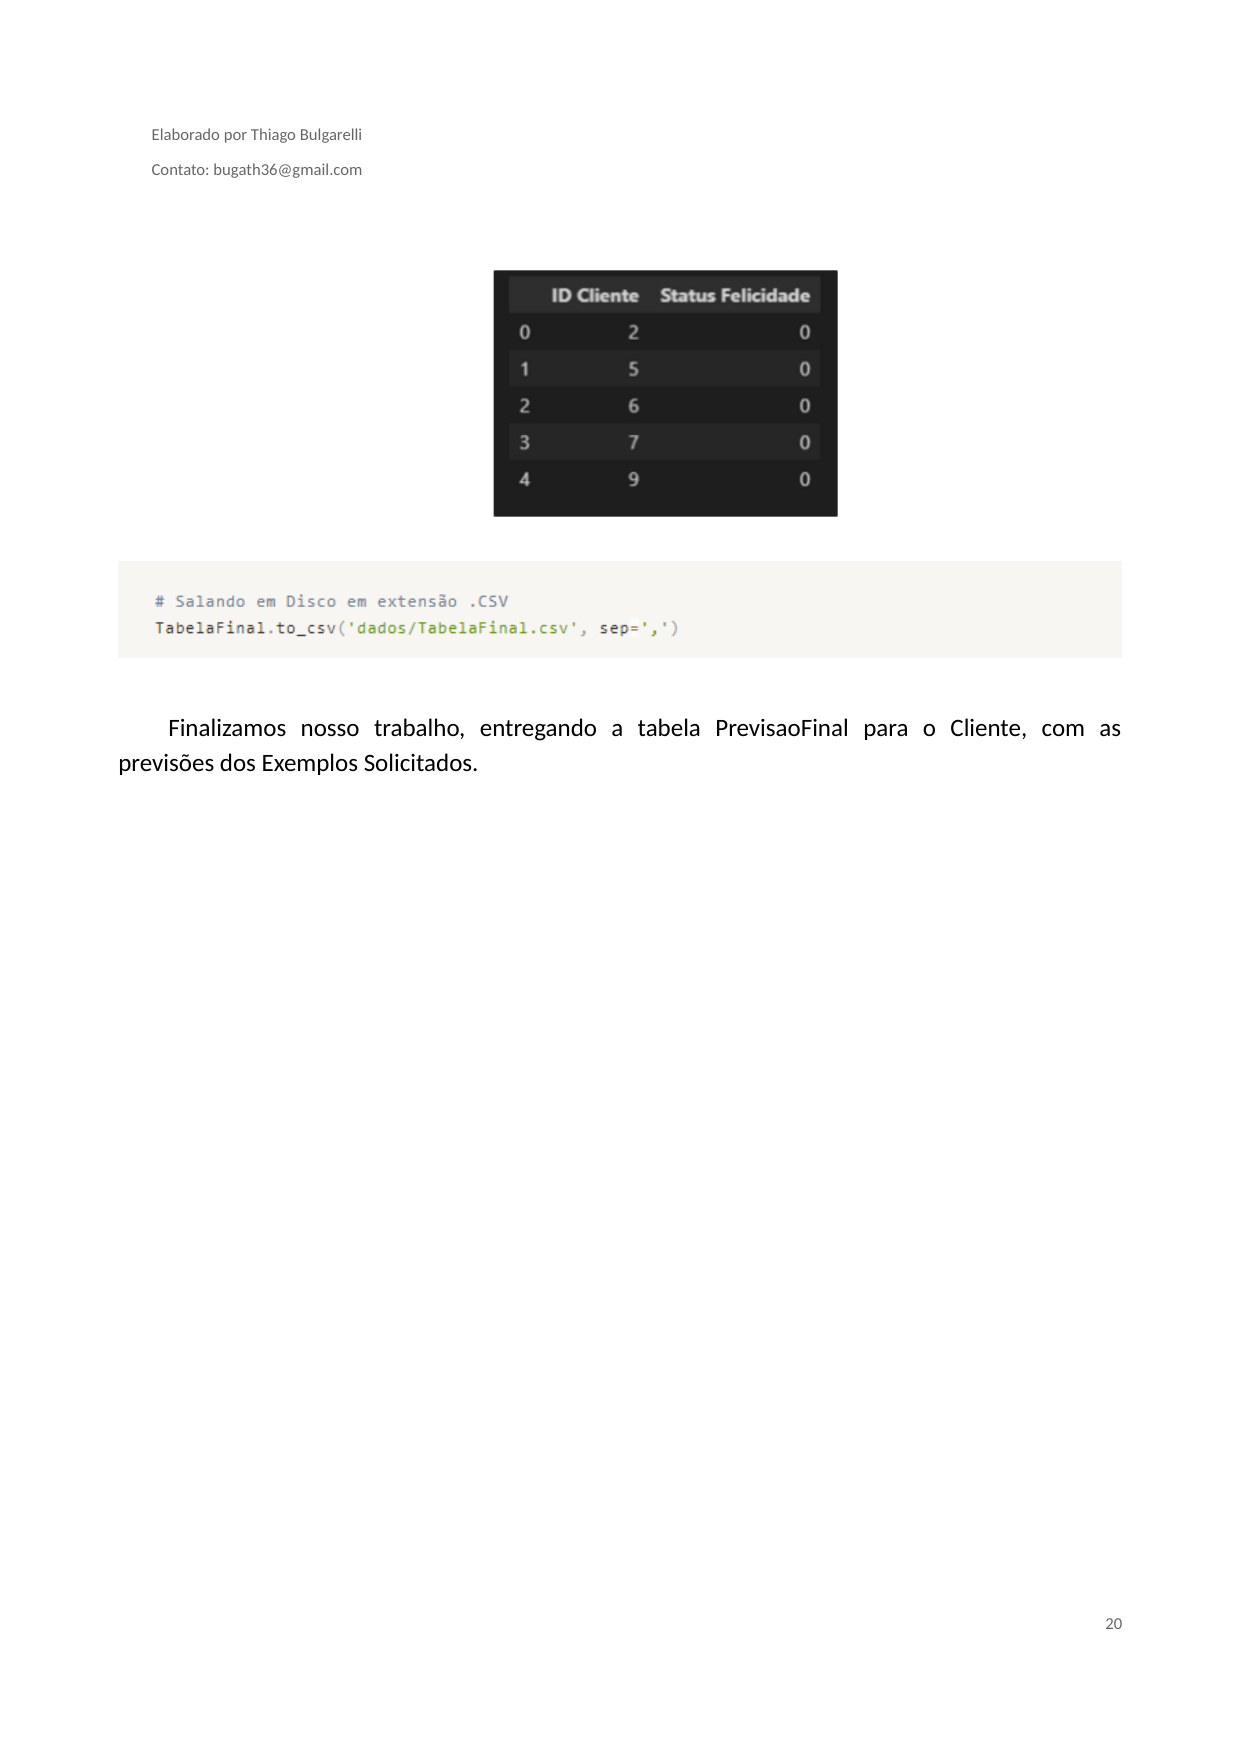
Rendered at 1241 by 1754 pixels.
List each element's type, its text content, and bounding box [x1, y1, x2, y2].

picture [118, 561, 1123, 658]
picture [479, 265, 844, 521]
text Finalizamos nosso trabalho, entregando a tabela PrevisaoFinal para o Cliente, com as previsões dos Exemplos Solicitados. [118, 712, 1122, 777]
